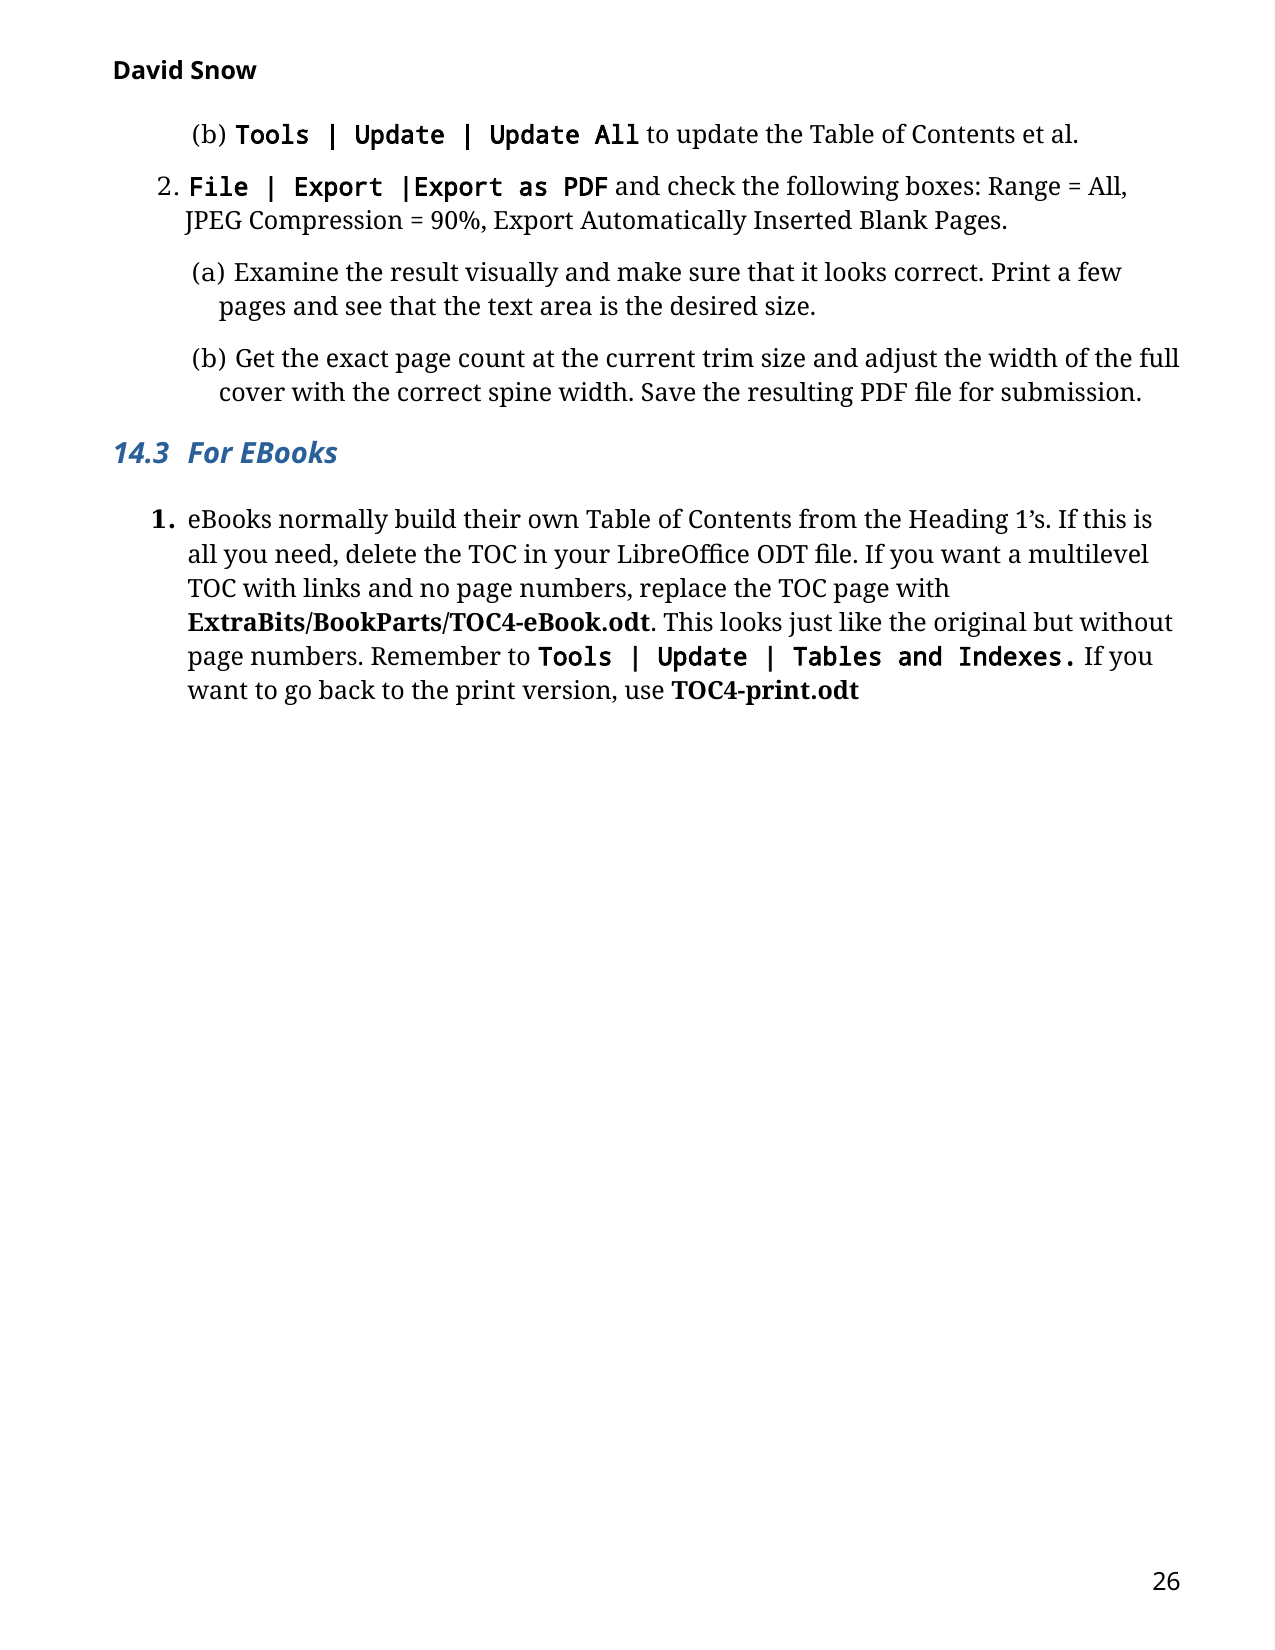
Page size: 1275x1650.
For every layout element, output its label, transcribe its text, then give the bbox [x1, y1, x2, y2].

list eBooks normally build their own Table of Contents from the Heading 1’s. If this is all you need, delete the TOC in your LibreOffice ODT file. If you want a multilevel TOC with links and no page numbers, replace the TOC page with ExtraBits/BookParts/TOC4-eBook.odt. This looks just like the original but without page numbers. Remember to Tools | Update | Tables and Indexes. If you want to go back to the print version, use TOC4-print.odt [150, 502, 1181, 707]
list Get the exact page count at the current trim size and adjust the width of the full cover with the correct spine width. Save the resulting PDF file for submission. [183, 341, 1181, 409]
list File | Export |Export as PDF and check the following boxes: Range = All, JPEG Compression = 90%, Export Automatically Inserted Blank Pages. [148, 169, 1181, 237]
list Tools | Update | Update All to update the Table of Contents et al. [183, 117, 1181, 151]
list Examine the result visually and make sure that it looks correct. Print a few pages and see that the text area is the desired size. [183, 255, 1181, 323]
subtitle For eBooks [112, 433, 1181, 472]
